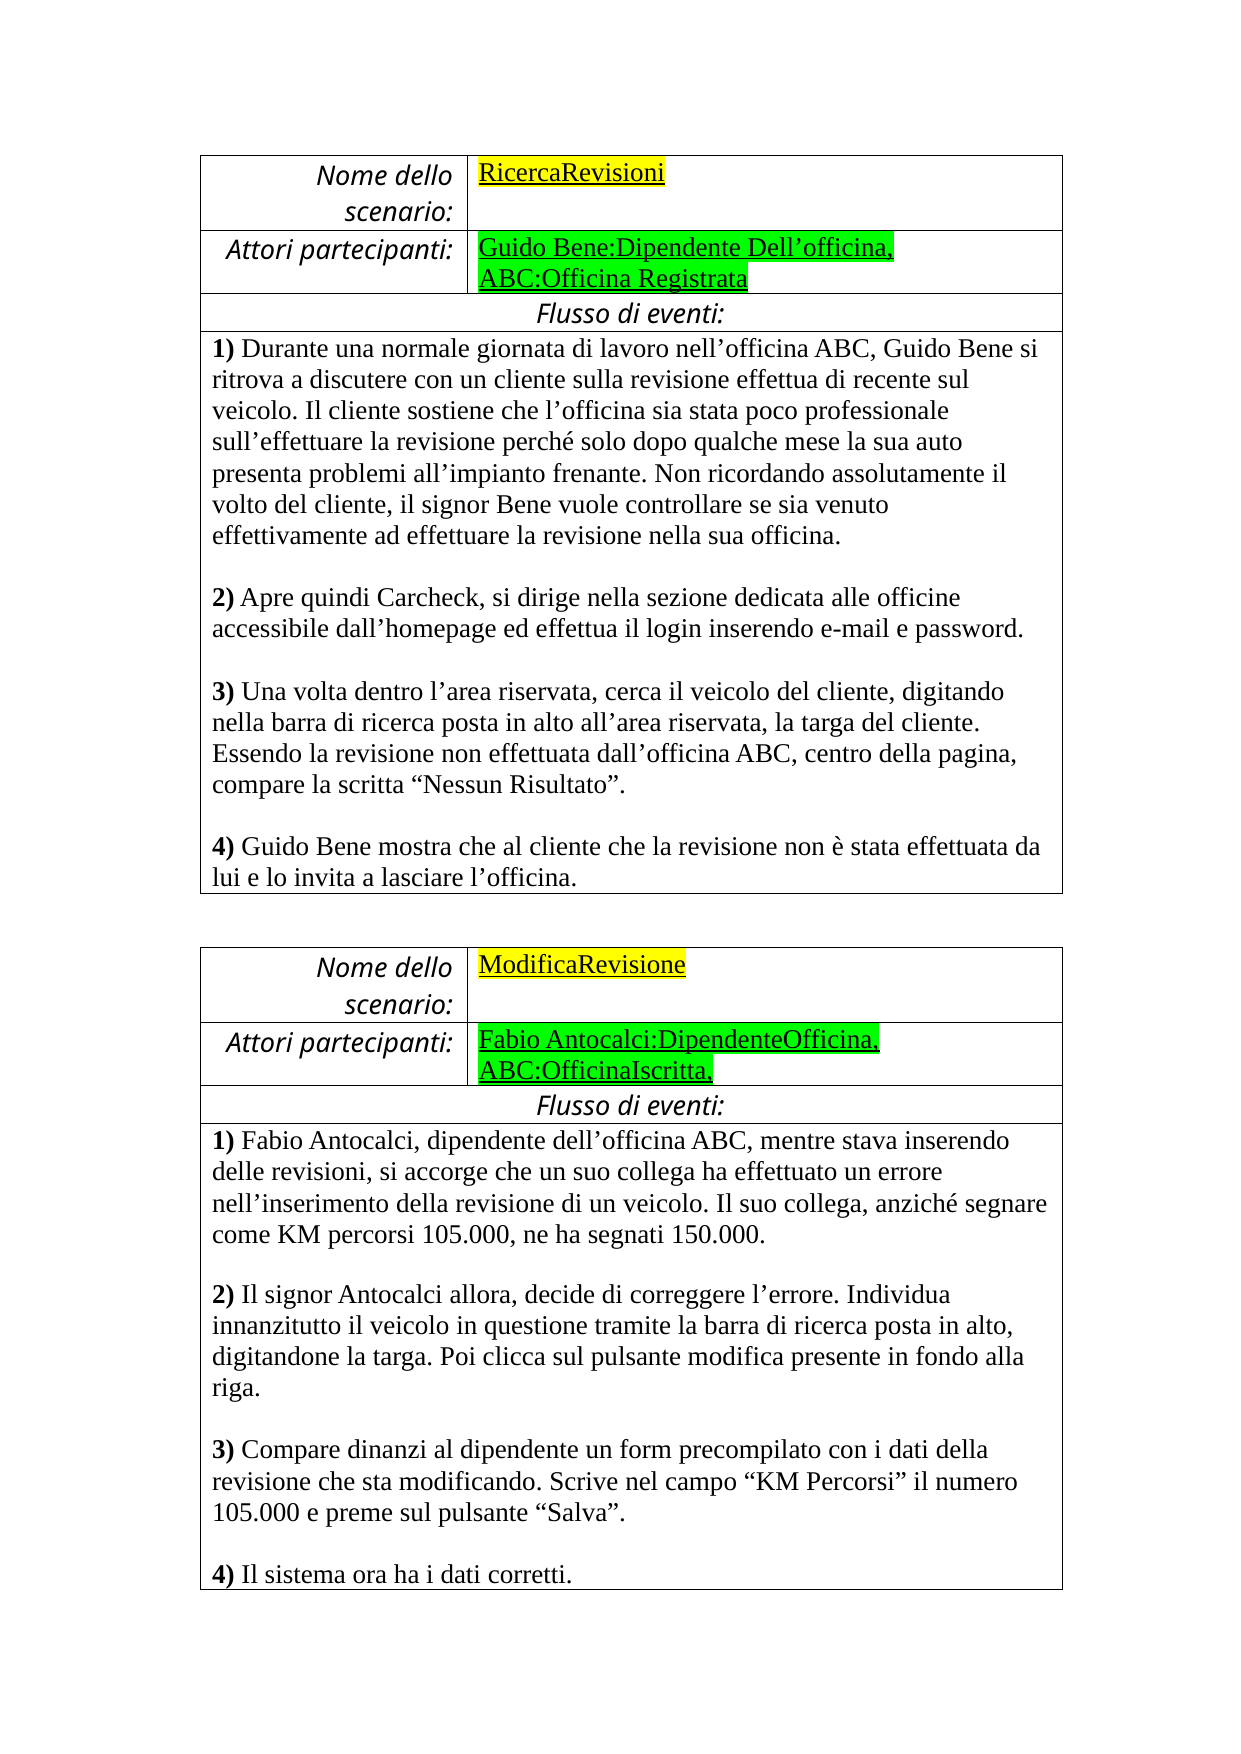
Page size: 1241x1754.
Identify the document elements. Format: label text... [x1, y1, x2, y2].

table_cell Attori partecipanti: [201, 231, 467, 293]
table_cell Attori partecipanti: [201, 1023, 467, 1085]
table_cell 1) Fabio Antocalci, dipendente dell’officina ABC, mentre stava inserendo delle revisioni, si accorge che un suo collega ha effettuato un errore nell’inserimento della revisione di un veicolo. Il suo collega, anziché segnare come KM percorsi 105.000, ne ha segnati 150.000. 2) Il signor Antocalci allora, decide di correggere l’errore. Individua innanzitutto il veicolo in questione tramite la barra di ricerca posta in alto, digitandone la targa. Poi clicca sul pulsante modifica presente in fondo alla riga. 3) Compare dinanzi al dipendente un form precompilato con i dati della revisione che sta modificando. Scrive nel campo “KM Percorsi” il numero 105.000 e preme sul pulsante “Salva”. 4) Il sistema ora ha i dati corretti. [201, 1124, 1062, 1589]
table_cell Flusso di eventi: [201, 1086, 1062, 1123]
table_cell Flusso di eventi: [201, 294, 1062, 331]
table_cell 1) Durante una normale giornata di lavoro nell’officina ABC, Guido Bene si ritrova a discutere con un cliente sulla revisione effettua di recente sul veicolo. Il cliente sostiene che l’officina sia stata poco professionale sull’effettuare la revisione perché solo dopo qualche mese la sua auto presenta problemi all’impianto frenante. Non ricordando assolutamente il volto del cliente, il signor Bene vuole controllare se sia venuto effettivamente ad effettuare la revisione nella sua officina. 2) Apre quindi Carcheck, si dirige nella sezione dedicata alle officine accessibile dall’homepage ed effettua il login inserendo e-mail e password. 3) Una volta dentro l’area riservata, cerca il veicolo del cliente, digitando nella barra di ricerca posta in alto all’area riservata, la targa del cliente. Essendo la revisione non effettuata dall’officina ABC, centro della pagina, compare la scritta “Nessun Risultato”. 4) Guido Bene mostra che al cliente che la revisione non è stata effettuata da lui e lo invita a lasciare l’officina. [201, 332, 1062, 893]
table_header Nome dello scenario: [201, 156, 467, 230]
table_header Nome dello scenario: [201, 948, 467, 1022]
table_cell Guido Bene:Dipendente Dell’officina, ABC:Officina Registrata [468, 231, 1062, 293]
table_header ModificaRevisione [468, 948, 1062, 1022]
table_cell Fabio Antocalci:DipendenteOfficina, ABC:OfficinaIscritta, [468, 1023, 1062, 1085]
table_header RicercaRevisioni [468, 156, 1062, 230]
